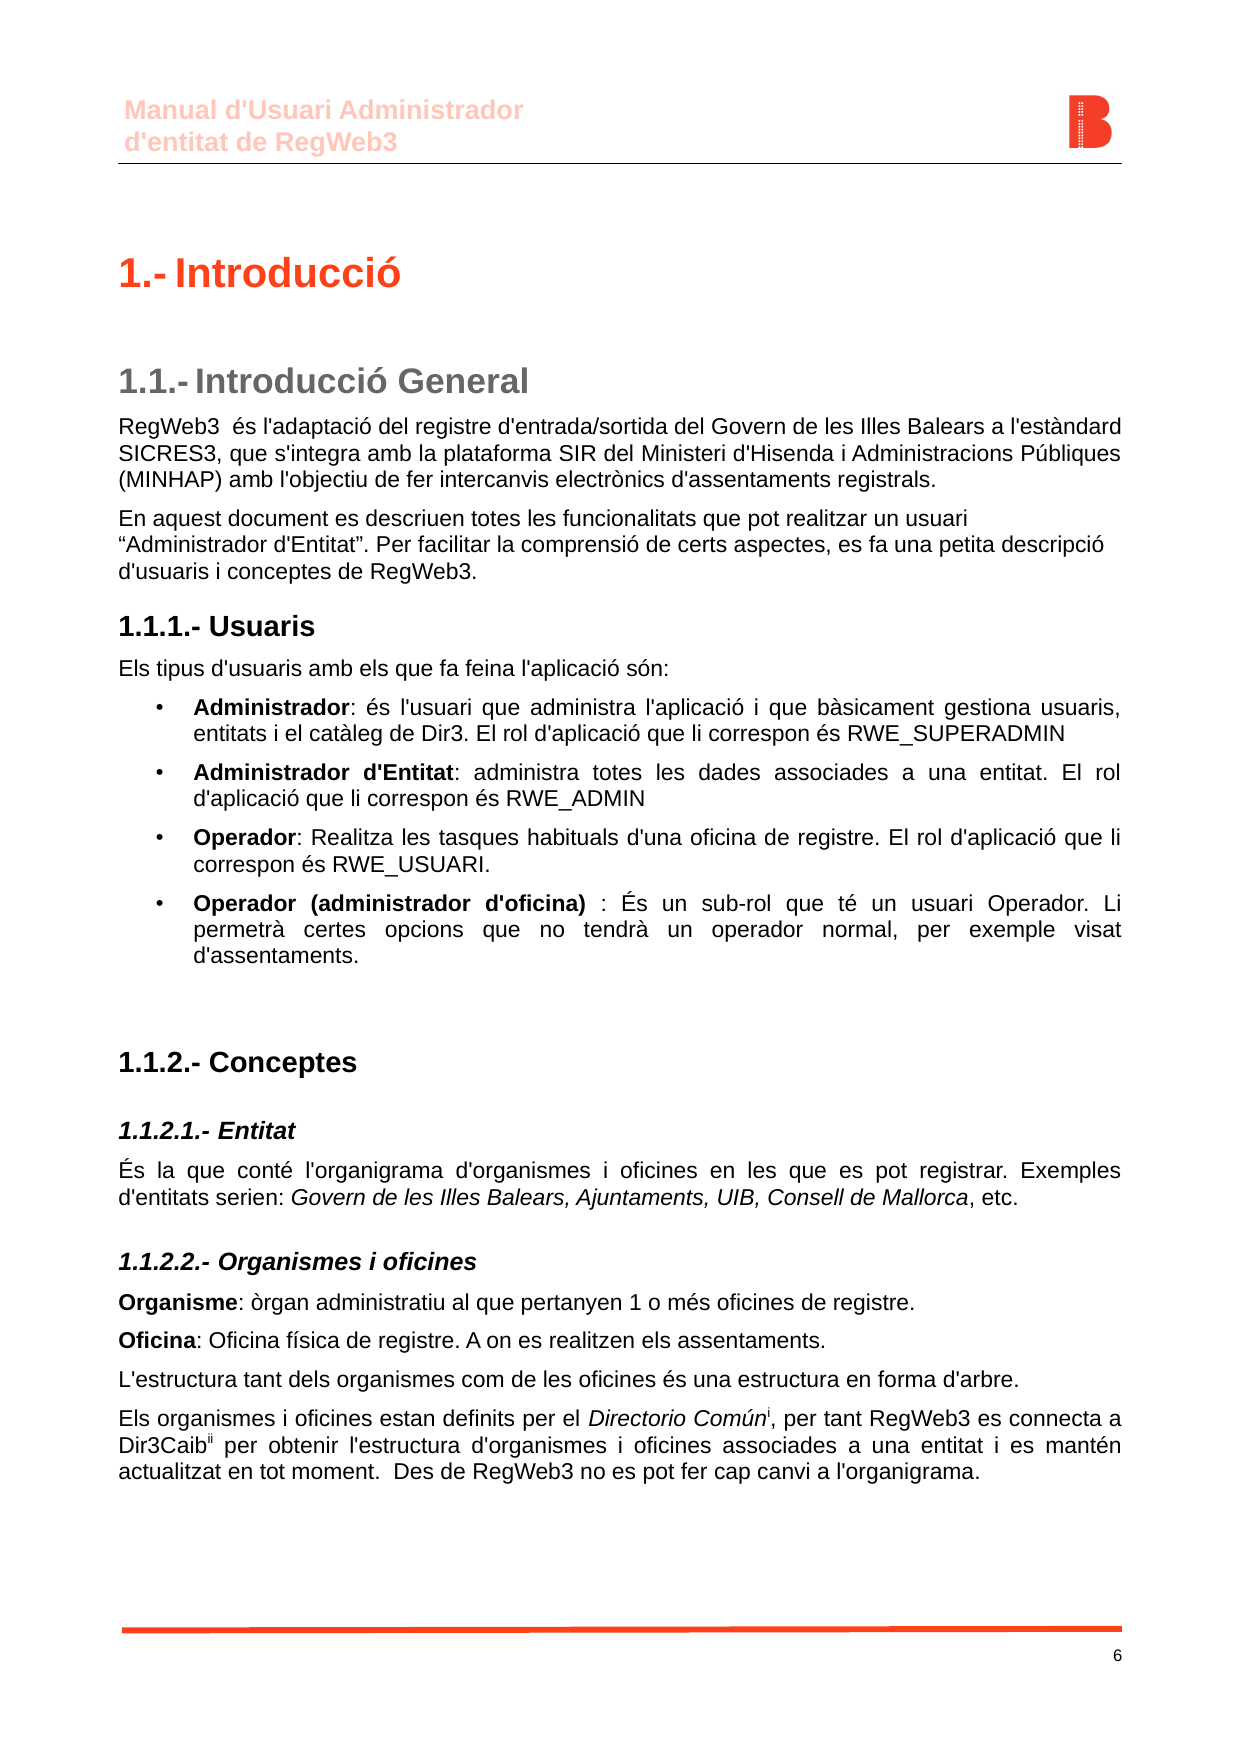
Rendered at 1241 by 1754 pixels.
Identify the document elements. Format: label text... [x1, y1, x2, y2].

text Organisme: òrgan administratiu al que pertanyen 1 o més oficines de registre. [118, 1289, 1122, 1315]
text Els organismes i oficines estan definits per el Directorio Común, per tant RegWeb3 es connecta a Dir3Caib per obtenir l'estructura d'organismes i oficines associades a una entitat i es mantén actualitzat en tot moment. Des de RegWeb3 no es pot fer cap canvi a l'organigrama. [118, 1405, 1122, 1484]
text RegWeb3 és l'adaptació del registre d'entrada/sortida del Govern de les Illes Balears a l'estàndard SICRES3, que s'integra amb la plataforma SIR del Ministeri d'Hisenda i Administracions Públiques (MINHAP) amb l'objectiu de fer intercanvis electrònics d'assentaments registrals. [118, 413, 1122, 492]
list Administrador: és l'usuari que administra l'aplicació i que bàsicament gestiona usuaris, entitats i el catàleg de Dir3. El rol d'aplicació que li correspon és RWE_SUPERADMIN [156, 694, 1122, 747]
text Oficina: Oficina física de registre. A on es realitzen els assentaments. [118, 1327, 1122, 1354]
text En aquest document es descriuen totes les funcionalitats que pot realitzar un usuari “Administrador d'Entitat”. Per facilitar la comprensió de certs aspectes, es fa una petita descripció d'usuaris i conceptes de RegWeb3. [118, 505, 1122, 584]
subtitle Usuaris [118, 609, 1122, 642]
text Els tipus d'usuaris amb els que fa feina l'aplicació són: [118, 655, 1122, 681]
list Operador (administrador d'oficina) : És un sub-rol que té un usuari Operador. Li permetrà certes opcions que no tendrà un operador normal, per exemple visat d'assentaments. [156, 889, 1122, 968]
subtitle Organismes i oficines [118, 1247, 1122, 1276]
list Operador: Realitza les tasques habituals d'una oficina de registre. El rol d'aplicació que li correspon és RWE_USUARI. [156, 824, 1122, 877]
text L'estructura tant dels organismes com de les oficines és una estructura en forma d'arbre. [118, 1366, 1122, 1393]
subtitle Entitat [118, 1116, 1122, 1145]
picture [1063, 94, 1117, 150]
subtitle Introducció [118, 248, 1122, 296]
subtitle Conceptes [118, 1045, 1122, 1078]
subtitle Introducció General [118, 360, 1122, 401]
text És la que conté l'organigrama d'organismes i oficines en les que es pot registrar. Exemples d'entitats serien: Govern de les Illes Balears, Ajuntaments, UIB, Consell de Mallorca, etc. [118, 1157, 1122, 1210]
list Administrador d'Entitat: administra totes les dades associades a una entitat. El rol d'aplicació que li correspon és RWE_ADMIN [156, 759, 1122, 812]
